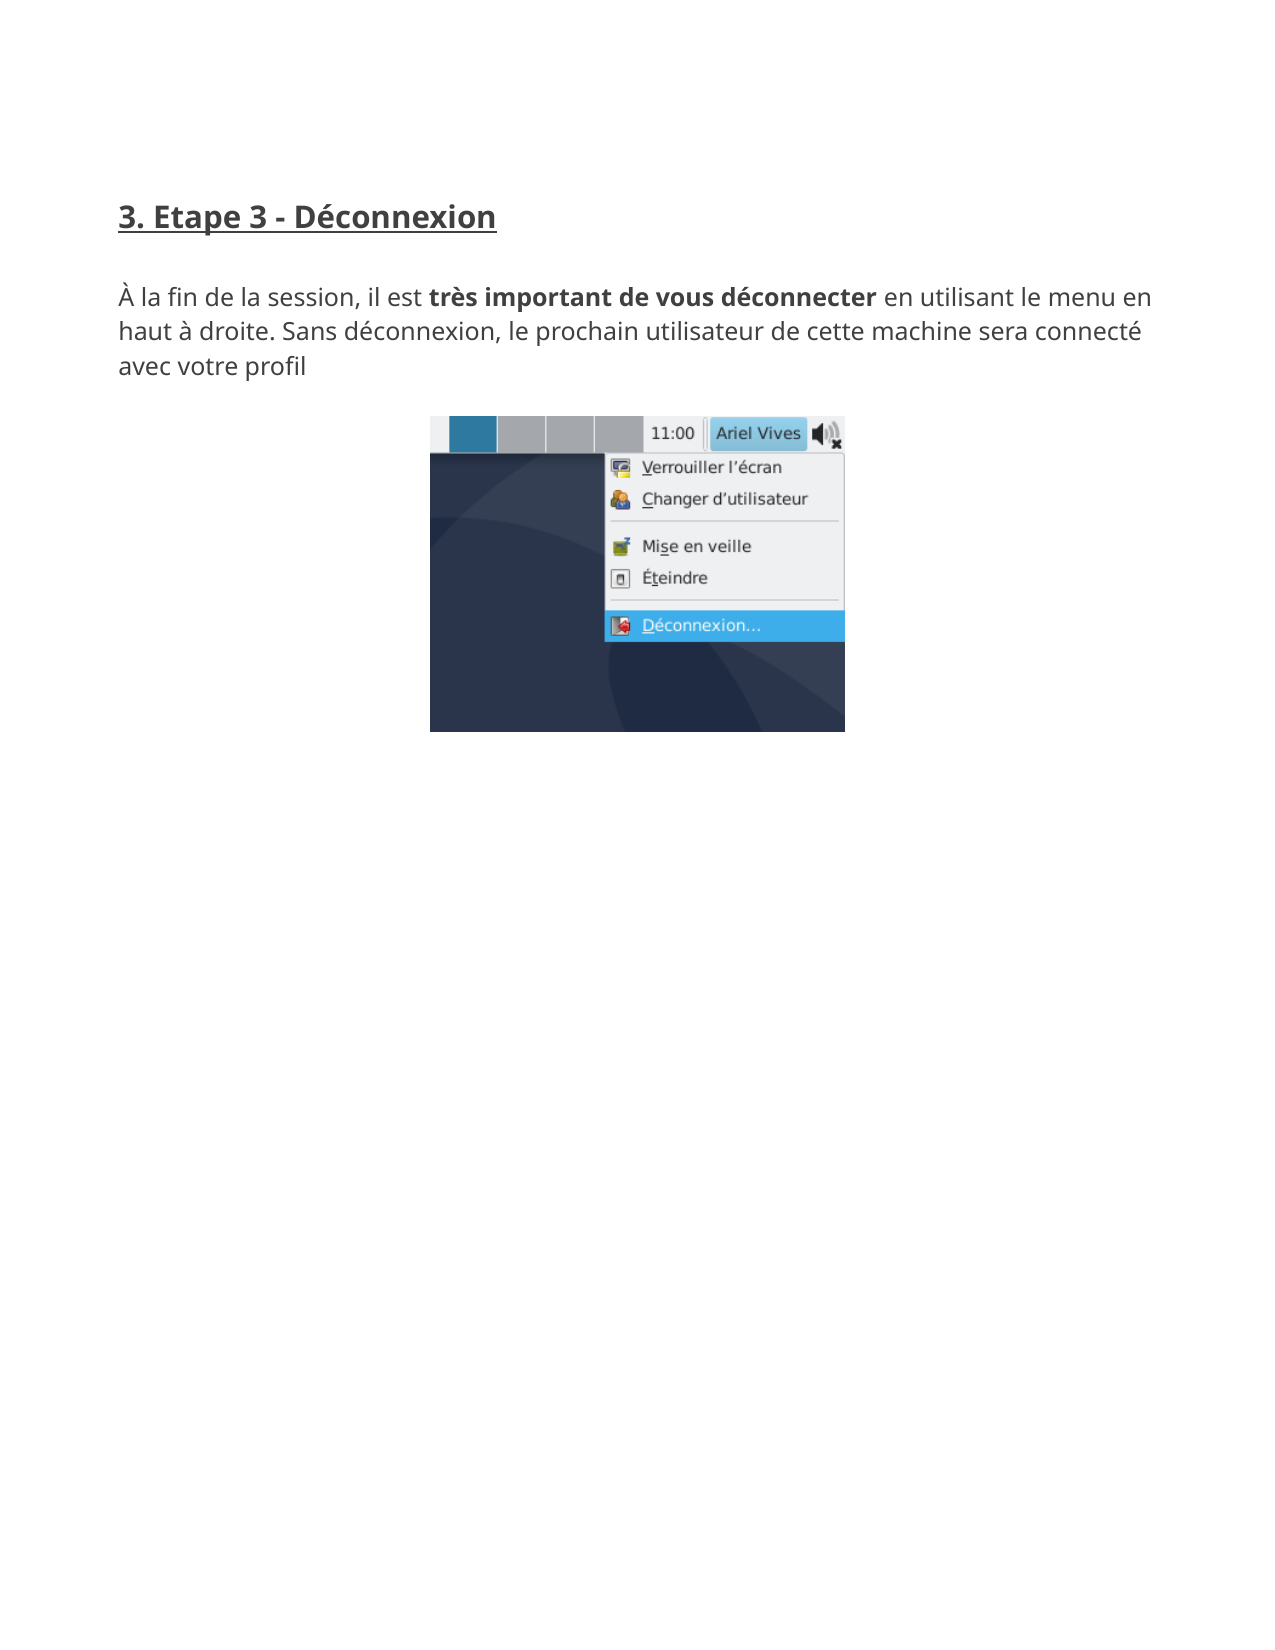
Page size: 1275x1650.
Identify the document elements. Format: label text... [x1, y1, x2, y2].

picture [430, 416, 845, 732]
text À la fin de la session, il est très important de vous déconnecter en utilisant le menu en haut à droite. Sans déconnexion, le prochain utilisateur de cette machine sera connecté avec votre profil [118, 280, 1157, 382]
text 3. Etape 3 - Déconnexion [118, 195, 1157, 237]
